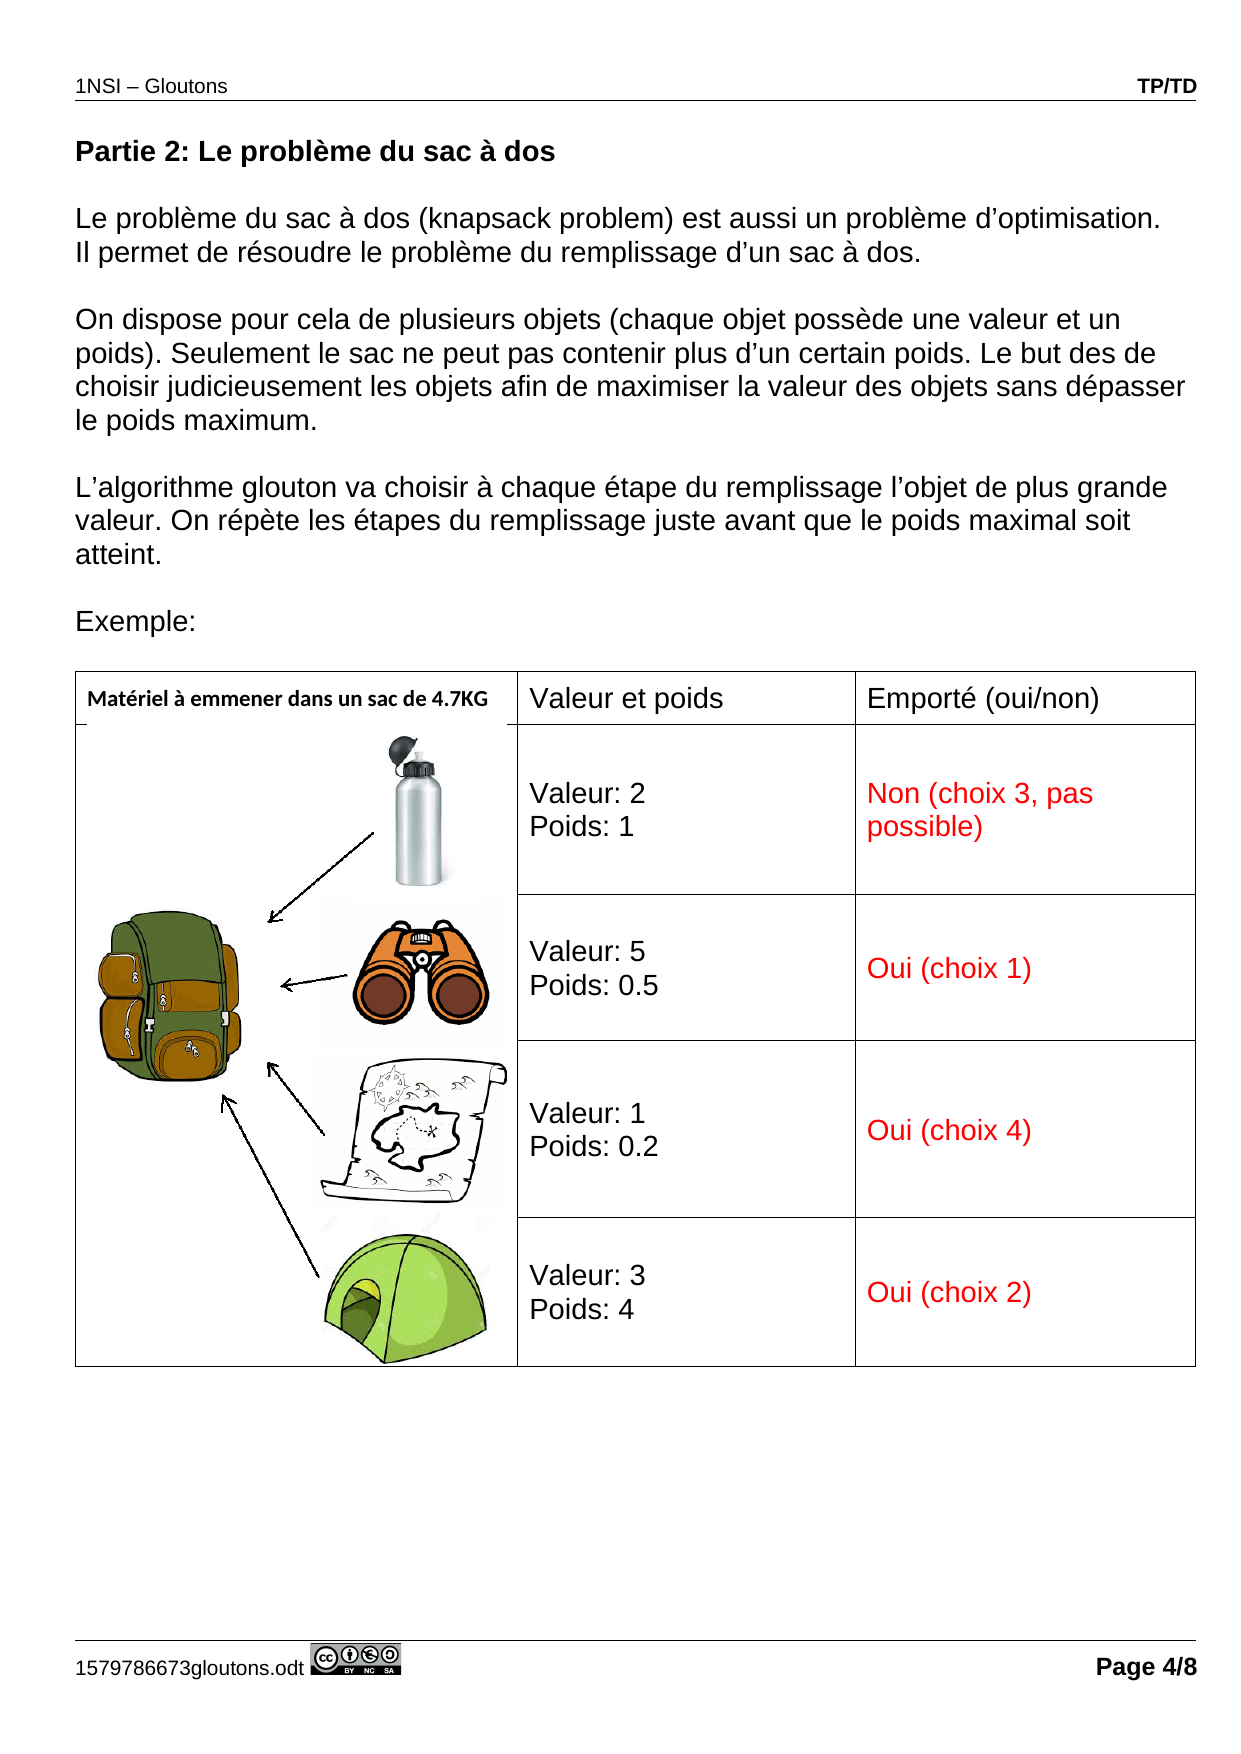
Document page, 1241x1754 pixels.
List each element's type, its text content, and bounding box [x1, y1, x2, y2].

table_header Valeur et poids [518, 672, 855, 723]
table_cell Non (choix 3, pas possible) [856, 725, 1195, 894]
text On dispose pour cela de plusieurs objets (chaque objet possède une valeur et un poids). Seulement le sac ne peut pas contenir plus d’un certain poids. Le but des de choisir judicieusement les objets afin de maximiser la valeur des objets sans dépasser le poids maximum. [75, 302, 1196, 436]
table_header Matériel à emmener dans un sac de 4.7KG [76, 672, 517, 723]
table_cell Valeur: 1 Poids: 0.2 [518, 1041, 855, 1217]
text Le problème du sac à dos (knapsack problem) est aussi un problème d’optimisation. [75, 201, 1196, 235]
table_cell [76, 725, 86, 1366]
text Il permet de résoudre le problème du remplissage d’un sac à dos. [75, 235, 1196, 268]
table_cell [507, 725, 517, 1366]
table_header Emporté (oui/non) [856, 672, 1195, 723]
text L’algorithme glouton va choisir à chaque étape du remplissage l’objet de plus grande valeur. On répète les étapes du remplissage juste avant que le poids maximal soit atteint. [75, 470, 1196, 570]
text Exemple: [75, 604, 1196, 637]
table_cell Oui (choix 2) [856, 1218, 1195, 1366]
table_cell Valeur: 5 Poids: 0.5 [518, 895, 855, 1040]
picture [310, 1643, 402, 1675]
table_cell Oui (choix 4) [856, 1041, 1195, 1217]
table_cell Oui (choix 1) [856, 895, 1195, 1040]
table_cell Valeur: 2 Poids: 1 [518, 725, 855, 894]
text Partie 2: Le problème du sac à dos [75, 134, 1196, 168]
table_cell Valeur: 3 Poids: 4 [518, 1218, 855, 1366]
